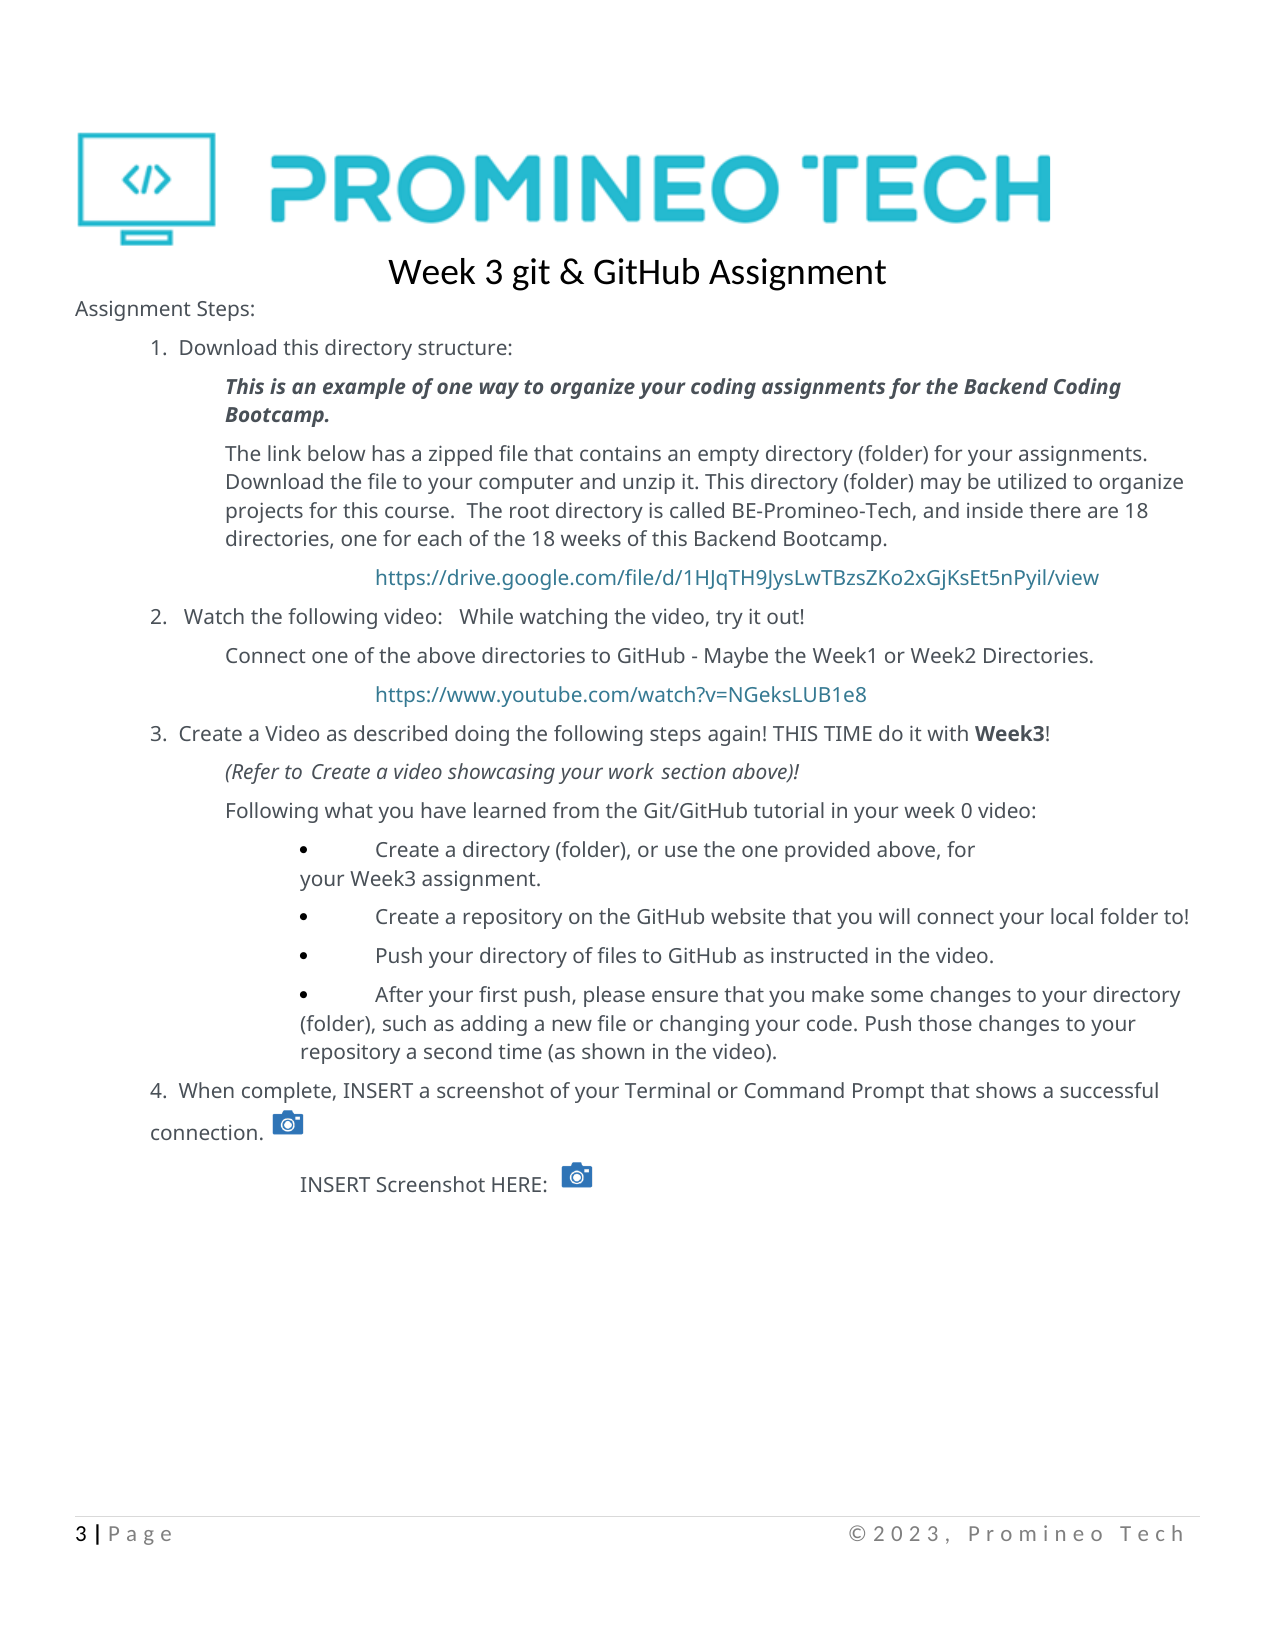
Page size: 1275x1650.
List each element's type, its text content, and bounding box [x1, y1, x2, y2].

picture [558, 1156, 595, 1193]
text Assignment Steps: [75, 294, 1200, 322]
list Create a directory (folder), or use the one provided above, for your Week3 assignment. [300, 835, 1200, 892]
text 3. Create a Video as described doing the following steps again! THIS TIME do it with Week3! [150, 719, 1200, 747]
list Create a repository on the GitHub website that you will connect your local folder to! [300, 902, 1200, 931]
picture [269, 1104, 306, 1140]
text The link below has a zipped file that contains an empty directory (folder) for your assignments. Download the file to your computer and unzip it. This directory (folder) may be utilized to organize projects for this course. The root directory is called BE-Promineo-Tech, and inside there are 18 directories, one for each of the 18 weeks of this Backend Bootcamp. [225, 439, 1200, 553]
list After your first push, please ensure that you make some changes to your directory (folder), such as adding a new file or changing your code. Push those changes to your repository a second time (as shown in the video). [300, 980, 1200, 1066]
text Connect one of the above directories to GitHub - Maybe the Week1 or Week2 Directories. [225, 641, 1200, 669]
text 2. Watch the following video: While watching the video, try it out! [150, 602, 1200, 631]
text 4. When complete, INSERT a screenshot of your Terminal or Command Prompt that shows a successful connection. [150, 1076, 1200, 1146]
text https://drive.google.com/file/d/1HJqTH9JysLwTBzsZKo2xGjKsEt5nPyil/view [375, 563, 1200, 592]
text (Refer to Create a video showcasing your work section above)! [225, 757, 1200, 786]
list Push your directory of files to GitHub as instructed in the video. [300, 941, 1200, 970]
text Following what you have learned from the Git/GitHub tutorial in your week 0 video: [225, 796, 1200, 825]
text INSERT Screenshot HERE: [300, 1157, 1200, 1198]
text This is an example of one way to organize your coding assignments for the Backend Coding Bootcamp. [225, 372, 1200, 429]
picture [75, 131, 1050, 249]
text 1. Download this directory structure: [150, 333, 1200, 361]
text https://www.youtube.com/watch?v=NGeksLUB1e8 [375, 680, 1200, 708]
